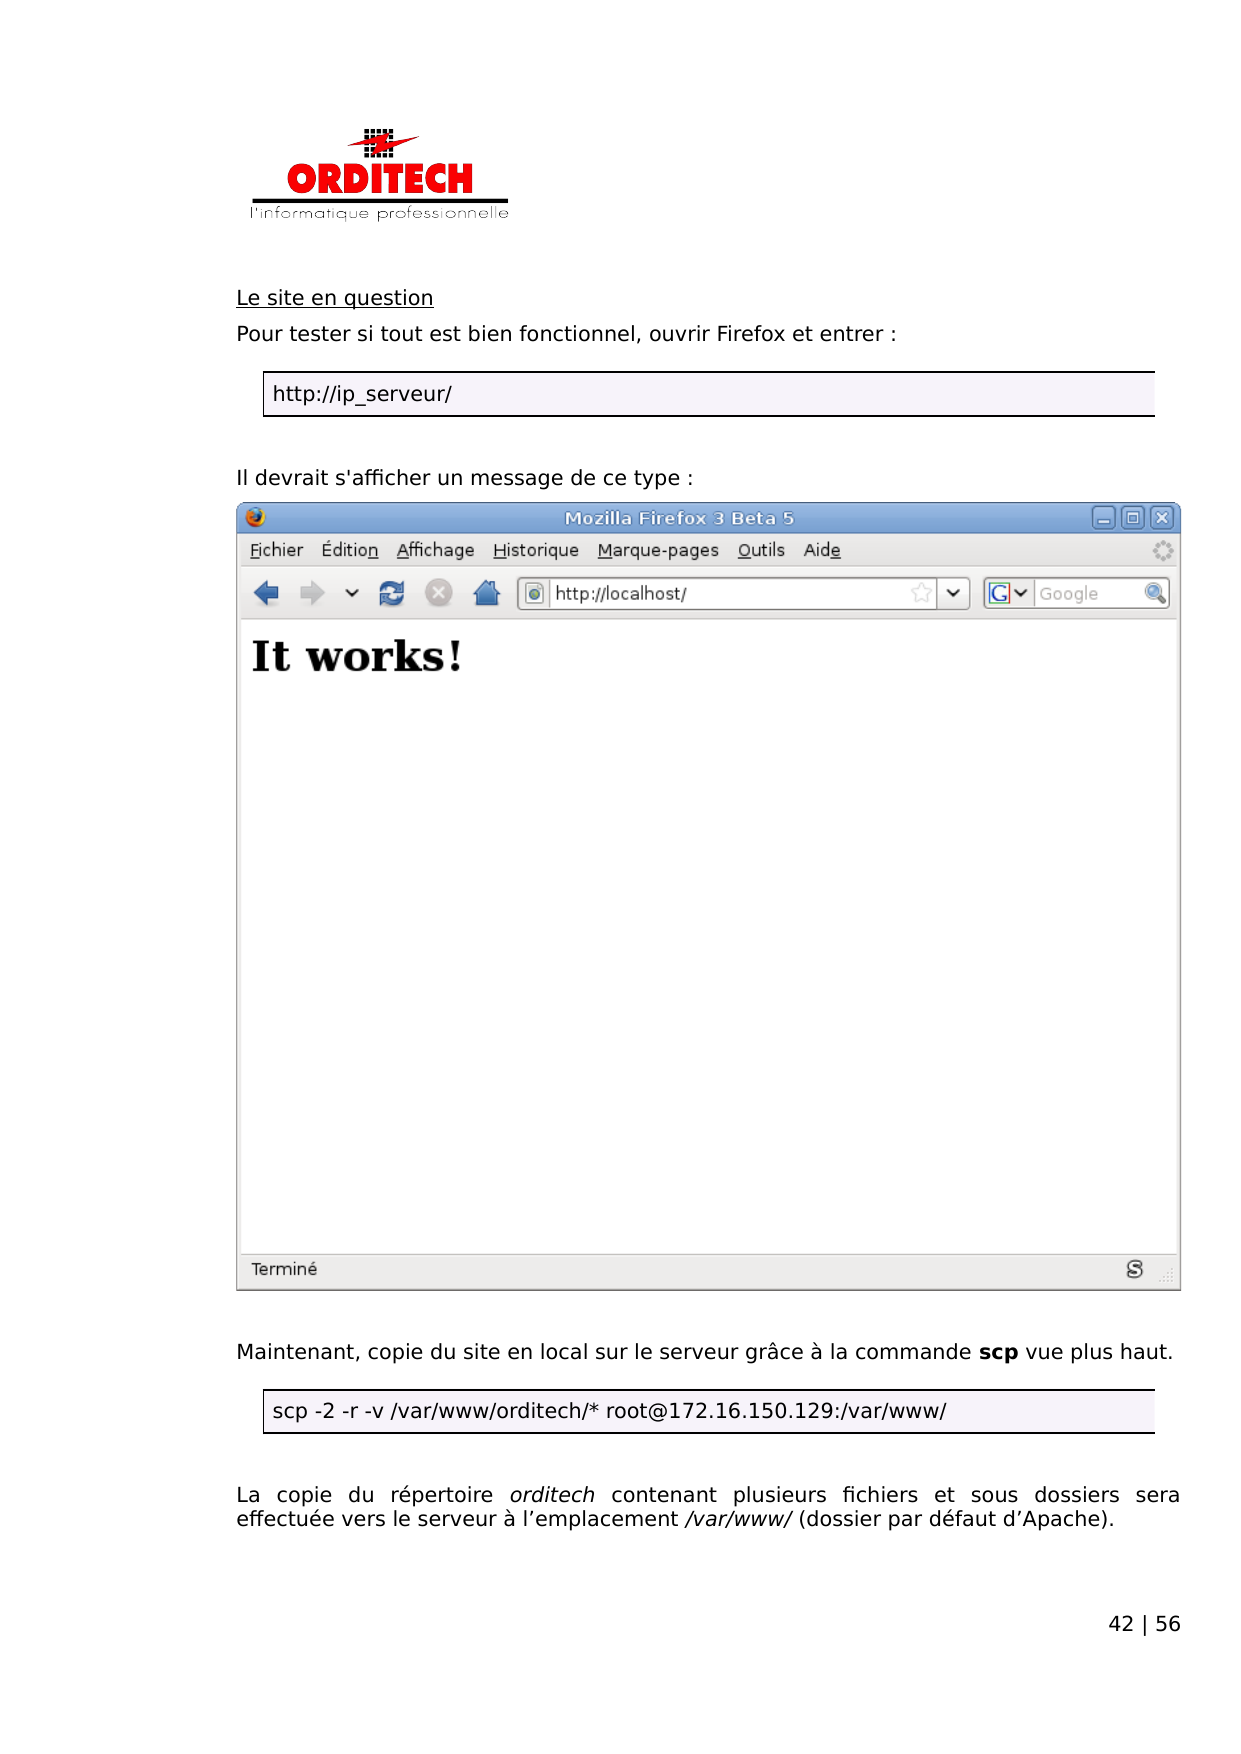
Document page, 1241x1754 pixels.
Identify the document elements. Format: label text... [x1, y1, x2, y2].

text La copie du répertoire orditech contenant plusieurs fichiers et sous dossiers sera effectuée vers le serveur à l’emplacement /var/www/ (dossier par défaut d’Apache). [236, 1483, 1181, 1532]
text Il devrait s'afficher un message de ce type : [236, 466, 1181, 490]
picture [236, 118, 527, 232]
text Le site en question [236, 286, 1181, 310]
text http://ip_serveur/ [272, 382, 1146, 406]
text Maintenant, copie du site en local sur le serveur grâce à la commande scp vue plus haut. [236, 1340, 1181, 1364]
text Pour tester si tout est bien fonctionnel, ouvrir Firefox et entrer : [236, 322, 1181, 347]
text scp -2 -r -v /var/www/orditech/* root@172.16.150.129:/var/www/ [272, 1399, 1146, 1424]
picture [236, 502, 1182, 1291]
